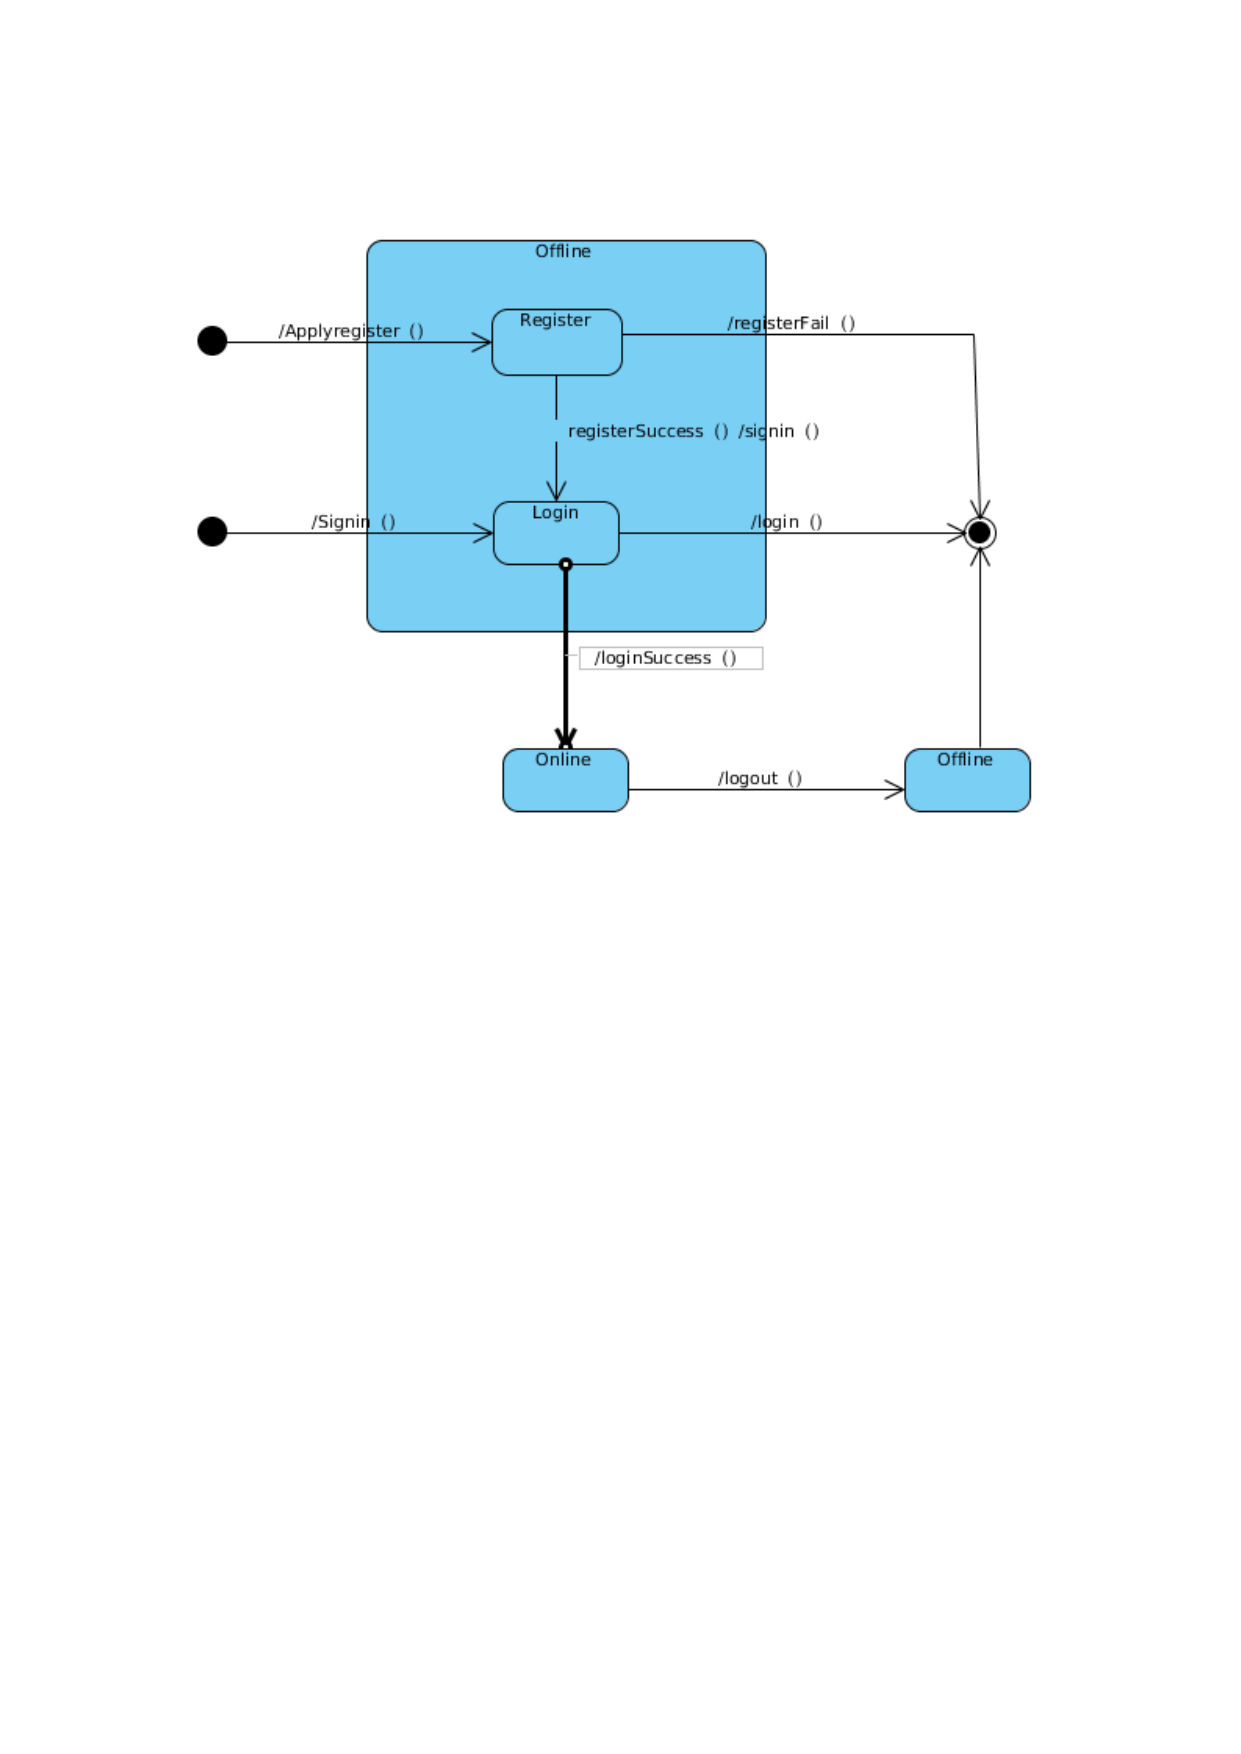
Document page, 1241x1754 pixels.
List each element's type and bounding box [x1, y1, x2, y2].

picture [118, 187, 1122, 883]
